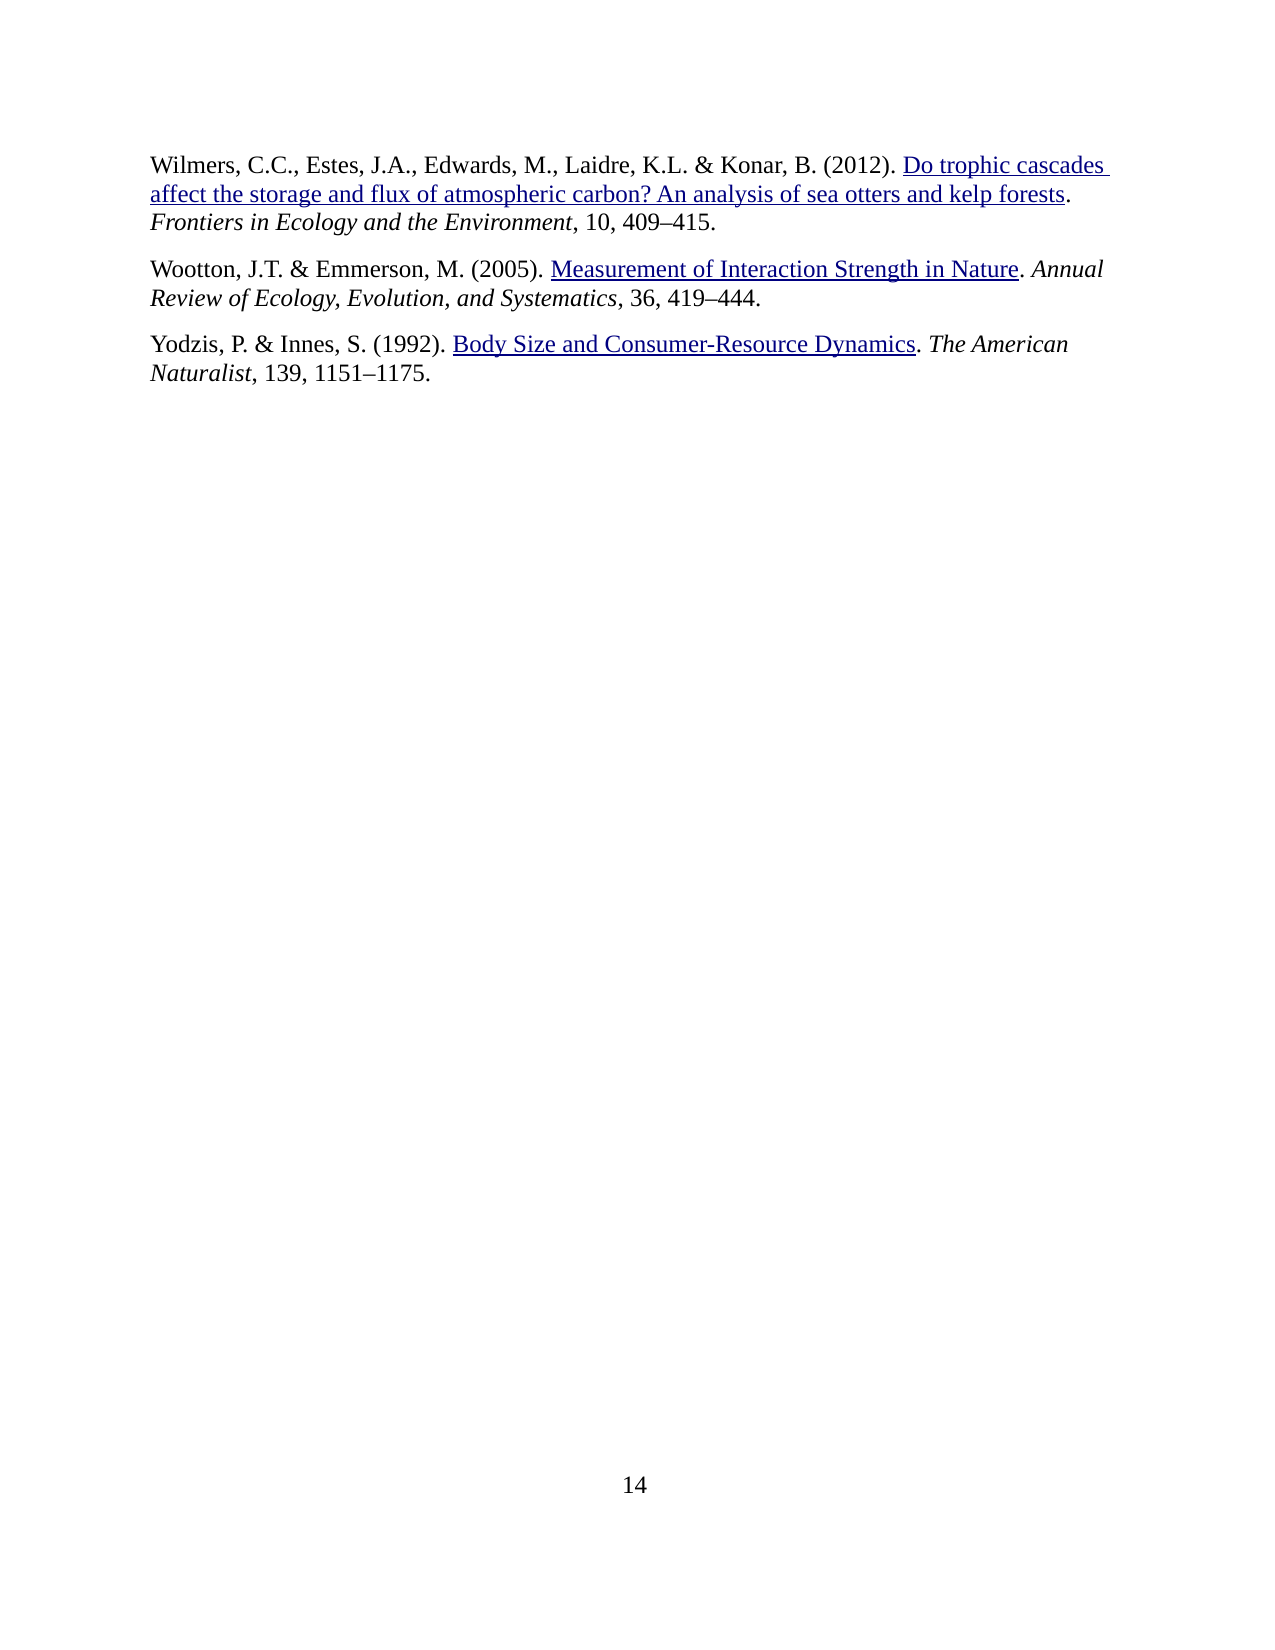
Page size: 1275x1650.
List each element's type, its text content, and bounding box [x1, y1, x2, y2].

text Wootton, J.T. & Emmerson, M. (2005). Measurement of Interaction Strength in Nature. Annual Review of Ecology, Evolution, and Systematics, 36, 419–444. [150, 254, 1125, 312]
text Wilmers, C.C., Estes, J.A., Edwards, M., Laidre, K.L. & Konar, B. (2012). Do trophic cascades affect the storage and flux of atmospheric carbon? An analysis of sea otters and kelp forests. Frontiers in Ecology and the Environment, 10, 409–415. [150, 150, 1125, 236]
text Yodzis, P. & Innes, S. (1992). Body Size and Consumer-Resource Dynamics. The American Naturalist, 139, 1151–1175. [150, 329, 1125, 387]
